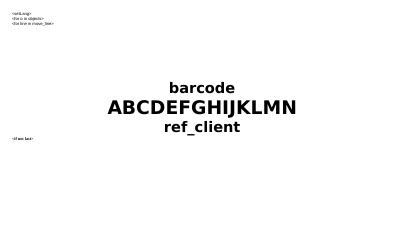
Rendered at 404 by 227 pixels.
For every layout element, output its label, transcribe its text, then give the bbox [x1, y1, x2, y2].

text <for line in move_line> [12, 21, 392, 26]
text barcode [12, 38, 392, 97]
text ABCDEFGHIJKLMN [12, 97, 392, 119]
text <setLang> [12, 12, 392, 17]
text <for o in objects> [31, 17, 392, 21]
text <if not last> [12, 136, 392, 141]
text ref_client [12, 119, 392, 136]
